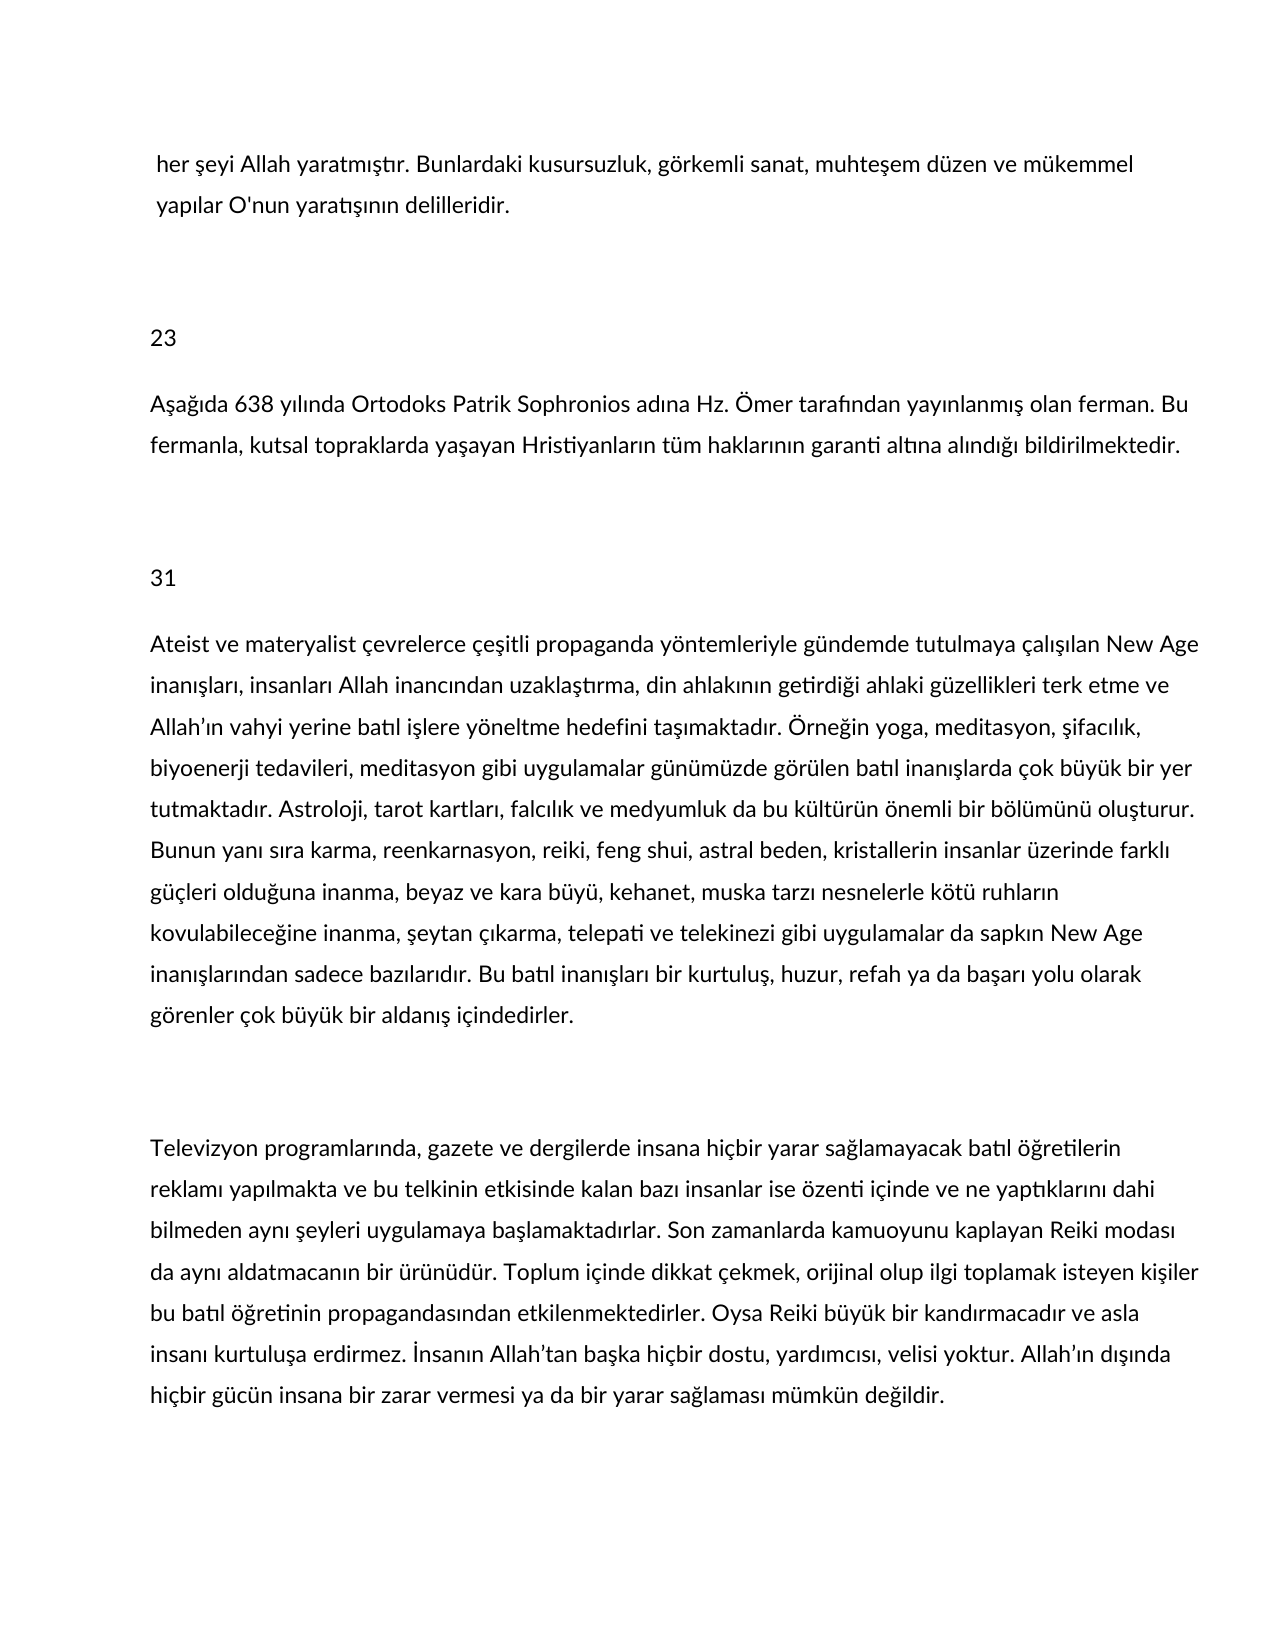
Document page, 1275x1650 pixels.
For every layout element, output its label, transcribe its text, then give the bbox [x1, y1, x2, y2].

text Ateist ve materyalist çevrelerce çeşitli propaganda yöntemleriyle gündemde tutulmaya çalışılan New Age inanışları, insanları Allah inancından uzaklaştırma, din ahlakının getirdiği ahlaki güzellikleri terk etme ve Allah’ın vahyi yerine batıl işlere yöneltme hedefini taşımaktadır. Örneğin yoga, meditasyon, şifacılık, biyoenerji tedavileri, meditasyon gibi uygulamalar günümüzde görülen batıl inanışlarda çok büyük bir yer tutmaktadır. Astroloji, tarot kartları, falcılık ve medyumluk da bu kültürün önemli bir bölümünü oluşturur. Bunun yanı sıra karma, reenkarnasyon, reiki, feng shui, astral beden, kristallerin insanlar üzerinde farklı güçleri olduğuna inanma, beyaz ve kara büyü, kehanet, muska tarzı nesnelerle kötü ruhların kovulabileceğine inanma, şeytan çıkarma, telepati ve telekinezi gibi uygulamalar da sapkın New Age inanışlarından sadece bazılarıdır. Bu batıl inanışları bir kurtuluş, huzur, refah ya da başarı yolu olarak görenler çok büyük bir aldanış içindedirler. [150, 630, 1200, 1029]
text 23 [150, 324, 1200, 351]
text her şeyi Allah yaratmıştır. Bunlardaki kusursuzluk, görkemli sanat, muhteşem düzen ve mükemmel yapılar O'nun yaratışının delilleridir. [156, 150, 1194, 219]
text 31 [150, 564, 1200, 591]
text Aşağıda 638 yılında Ortodoks Patrik Sophronios adına Hz. Ömer tarafından yayınlanmış olan ferman. Bu fermanla, kutsal topraklarda yaşayan Hristiyanların tüm haklarının garanti altına alındığı bildirilmektedir. [150, 390, 1200, 459]
text Televizyon programlarında, gazete ve dergilerde insana hiçbir yarar sağlamayacak batıl öğretilerin reklamı yapılmakta ve bu telkinin etkisinde kalan bazı insanlar ise özenti içinde ve ne yaptıklarını dahi bilmeden aynı şeyleri uygulamaya başlamaktadırlar. Son zamanlarda kamuoyunu kaplayan Reiki modası da aynı aldatmacanın bir ürünüdür. Toplum içinde dikkat çekmek, orijinal olup ilgi toplamak isteyen kişiler bu batıl öğretinin propagandasından etkilenmektedirler. Oysa Reiki büyük bir kandırmacadır ve asla insanı kurtuluşa erdirmez. İnsanın Allah’tan başka hiçbir dostu, yardımcısı, velisi yoktur. Allah’ın dışında hiçbir gücün insana bir zarar vermesi ya da bir yarar sağlaması mümkün değildir. [150, 1134, 1200, 1409]
